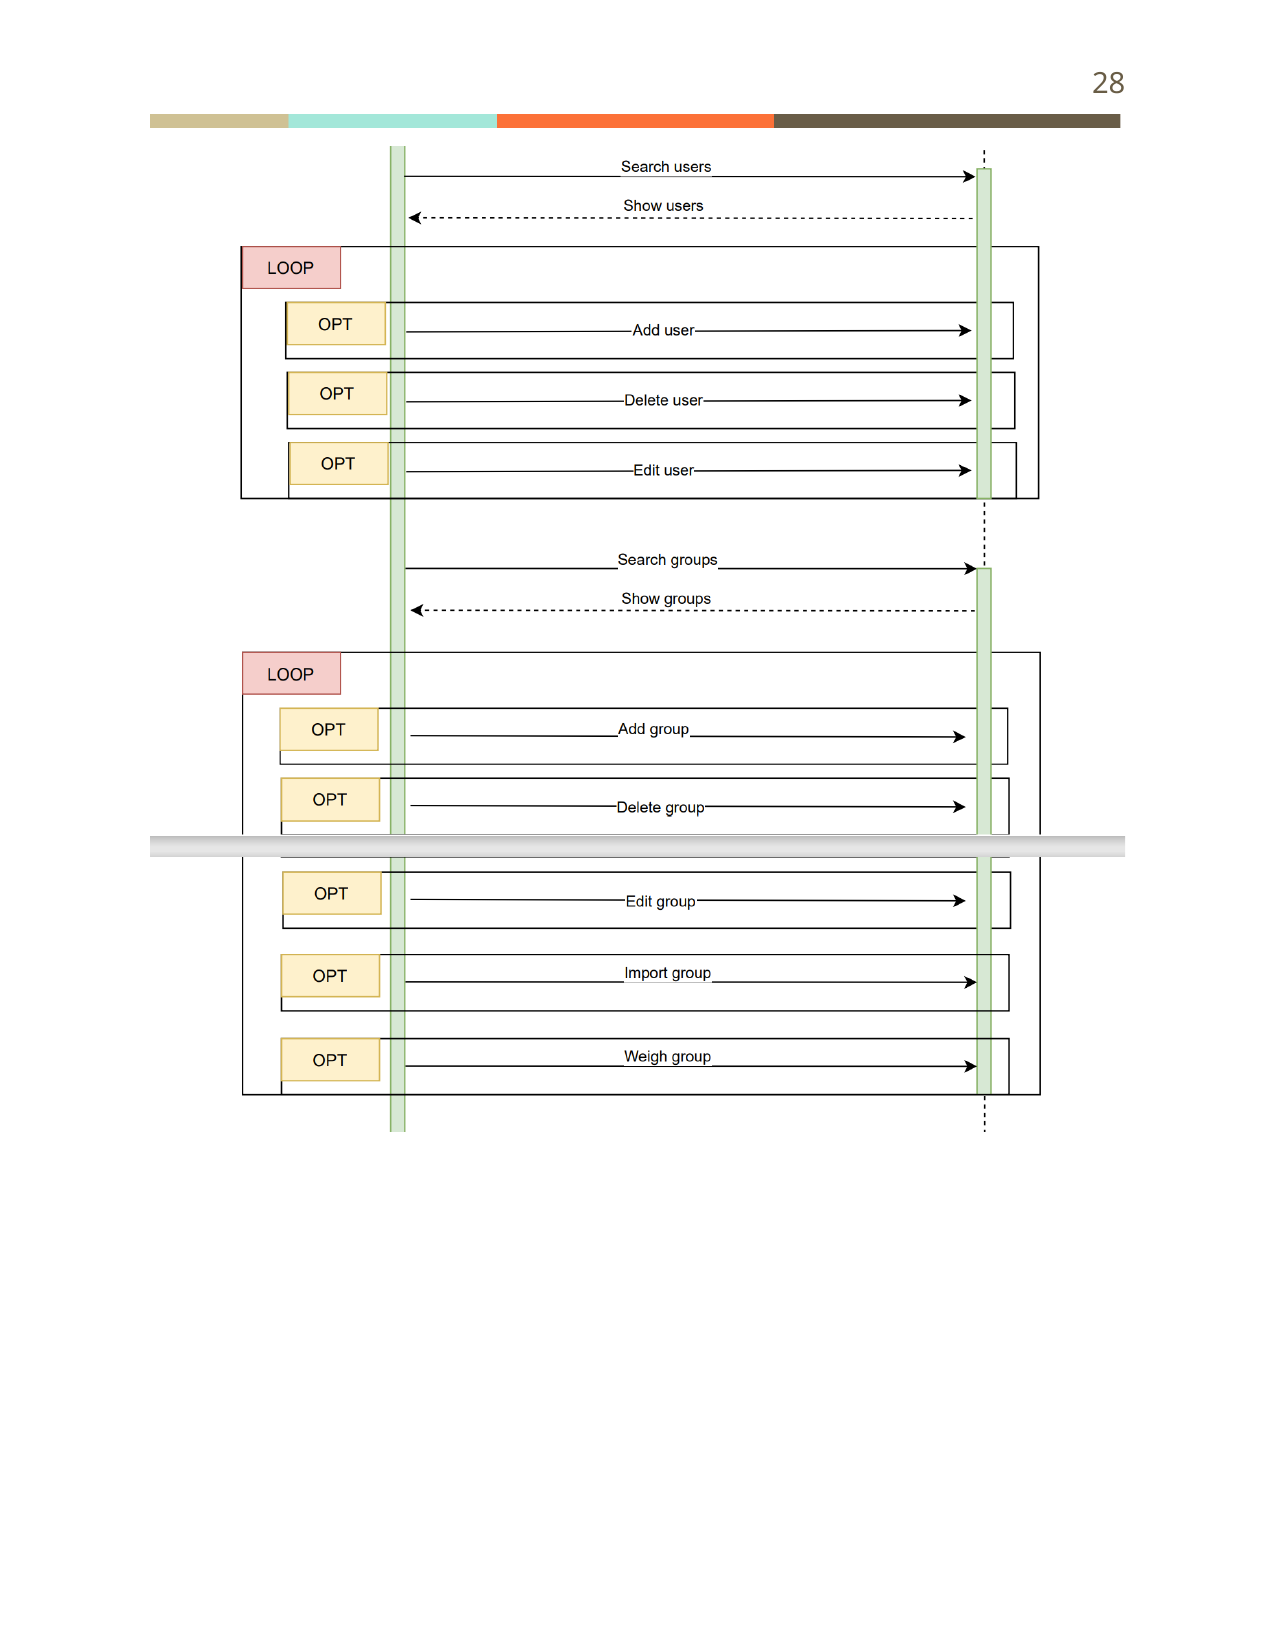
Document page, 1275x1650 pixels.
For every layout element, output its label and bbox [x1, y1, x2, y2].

picture [150, 146, 1125, 1132]
picture [150, 114, 1121, 128]
